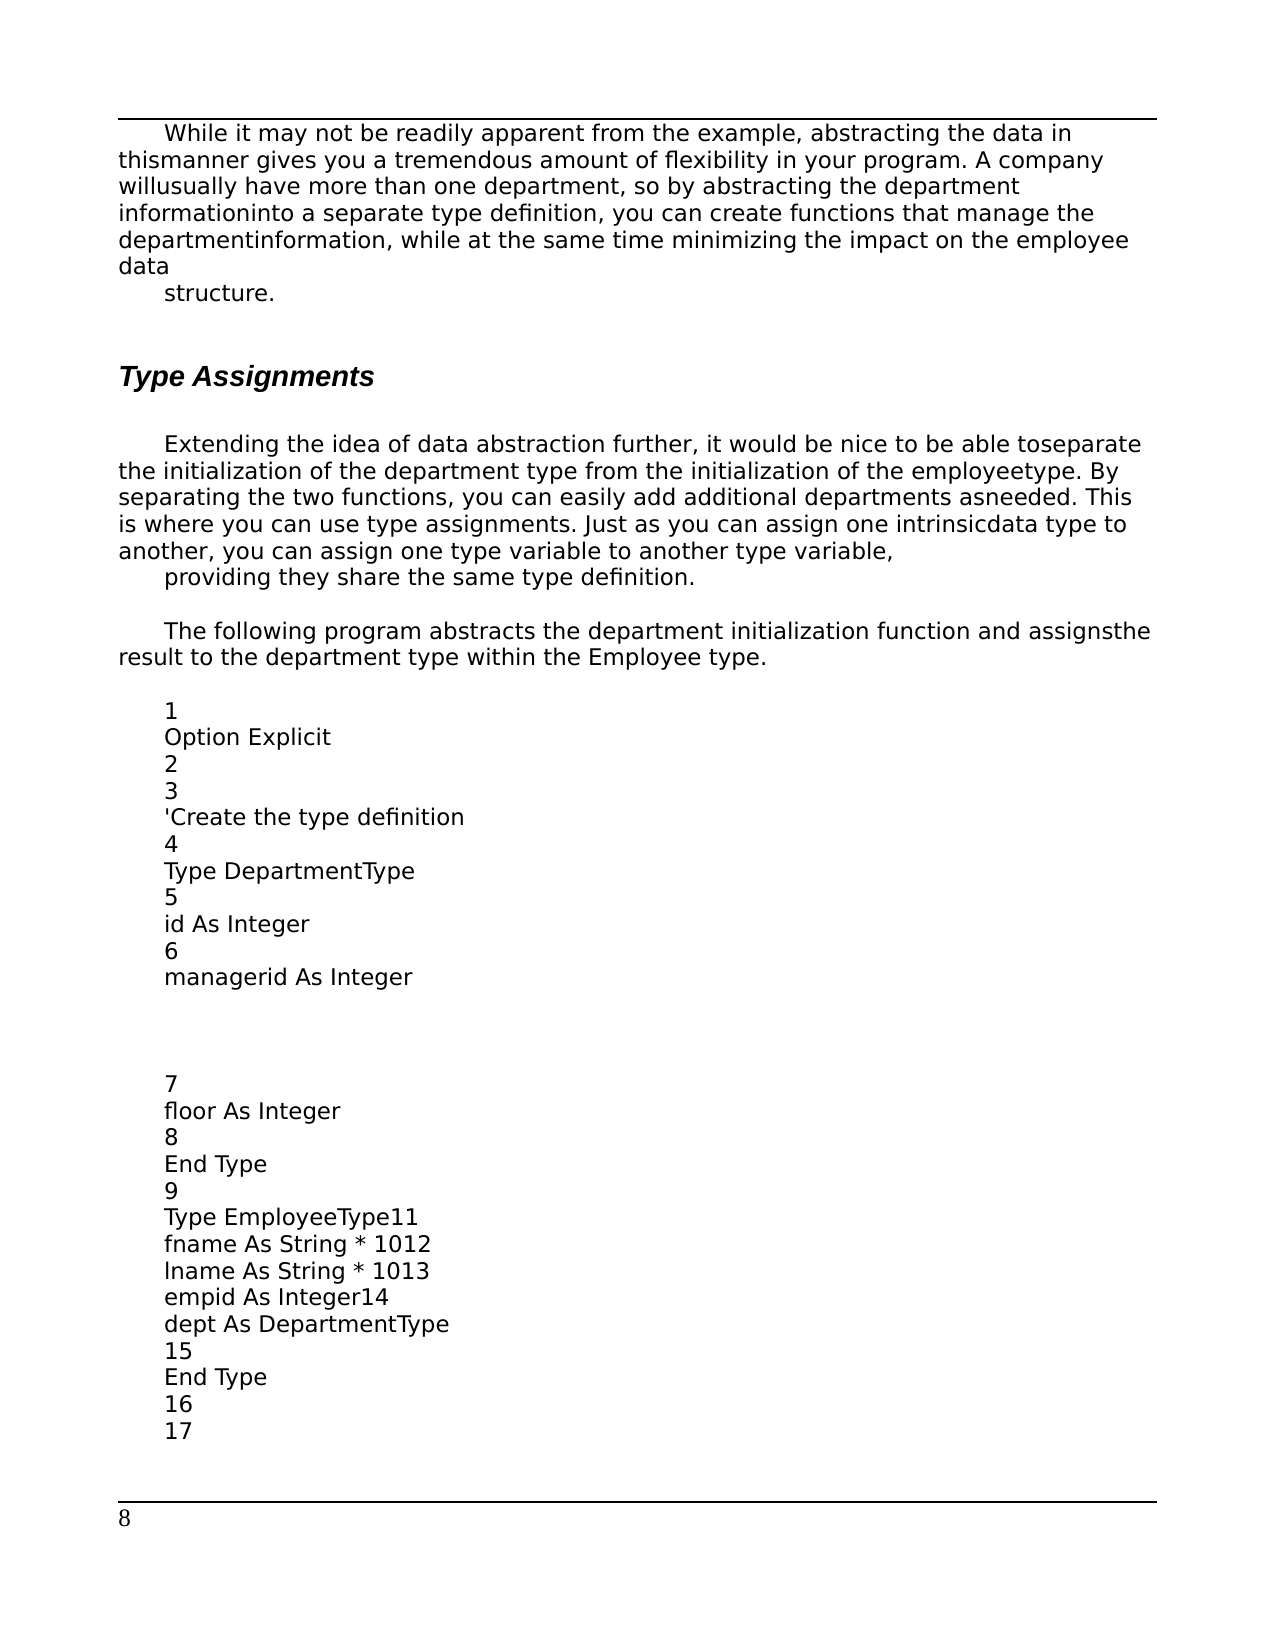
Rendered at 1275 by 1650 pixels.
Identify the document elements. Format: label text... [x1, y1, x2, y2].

text 2 [118, 751, 1157, 778]
text 4 [118, 831, 1157, 858]
text Type DepartmentType [118, 858, 1157, 884]
text 15 [118, 1338, 1157, 1364]
text While it may not be readily apparent from the example, abstracting the data in thismanner gives you a tremendous amount of flexibility in your program. A company willusually have more than one department, so by abstracting the department informationinto a separate type definition, you can create functions that manage the departmentinformation, while at the same time minimizing the impact on the employee data [118, 120, 1157, 280]
text managerid As Integer [118, 964, 1157, 991]
text 17 [118, 1418, 1157, 1444]
text 8 [118, 1124, 1157, 1151]
text 'Create the type definition [118, 804, 1157, 831]
text Option Explicit [118, 724, 1157, 751]
text Extending the idea of data abstraction further, it would be nice to be able toseparate the initialization of the department type from the initialization of the employeetype. By separating the two functions, you can easily add additional departments asneeded. This is where you can use type assignments. Just as you can assign one intrinsicdata type to another, you can assign one type variable to another type variable, [118, 431, 1157, 564]
text id As Integer [118, 911, 1157, 938]
text The following program abstracts the department initialization function and assignsthe result to the department type within the Employee type. [118, 618, 1157, 671]
text End Type [118, 1151, 1157, 1178]
text 1 [118, 698, 1157, 724]
text End Type [118, 1364, 1157, 1391]
text providing they share the same type definition. [118, 564, 1157, 591]
text 6 [118, 938, 1157, 964]
text structure. [118, 280, 1157, 307]
text fname As String * 1012 [118, 1231, 1157, 1258]
text 9 [118, 1178, 1157, 1204]
text dept As DepartmentType [118, 1311, 1157, 1338]
text 7 [118, 1071, 1157, 1098]
text lname As String * 1013 [118, 1258, 1157, 1284]
text 16 [118, 1391, 1157, 1418]
text empid As Integer14 [118, 1284, 1157, 1311]
subtitle Type Assignments [118, 358, 1157, 392]
text Type EmployeeType11 [118, 1204, 1157, 1231]
text floor As Integer [118, 1098, 1157, 1124]
text 3 [118, 778, 1157, 804]
text 5 [118, 884, 1157, 911]
